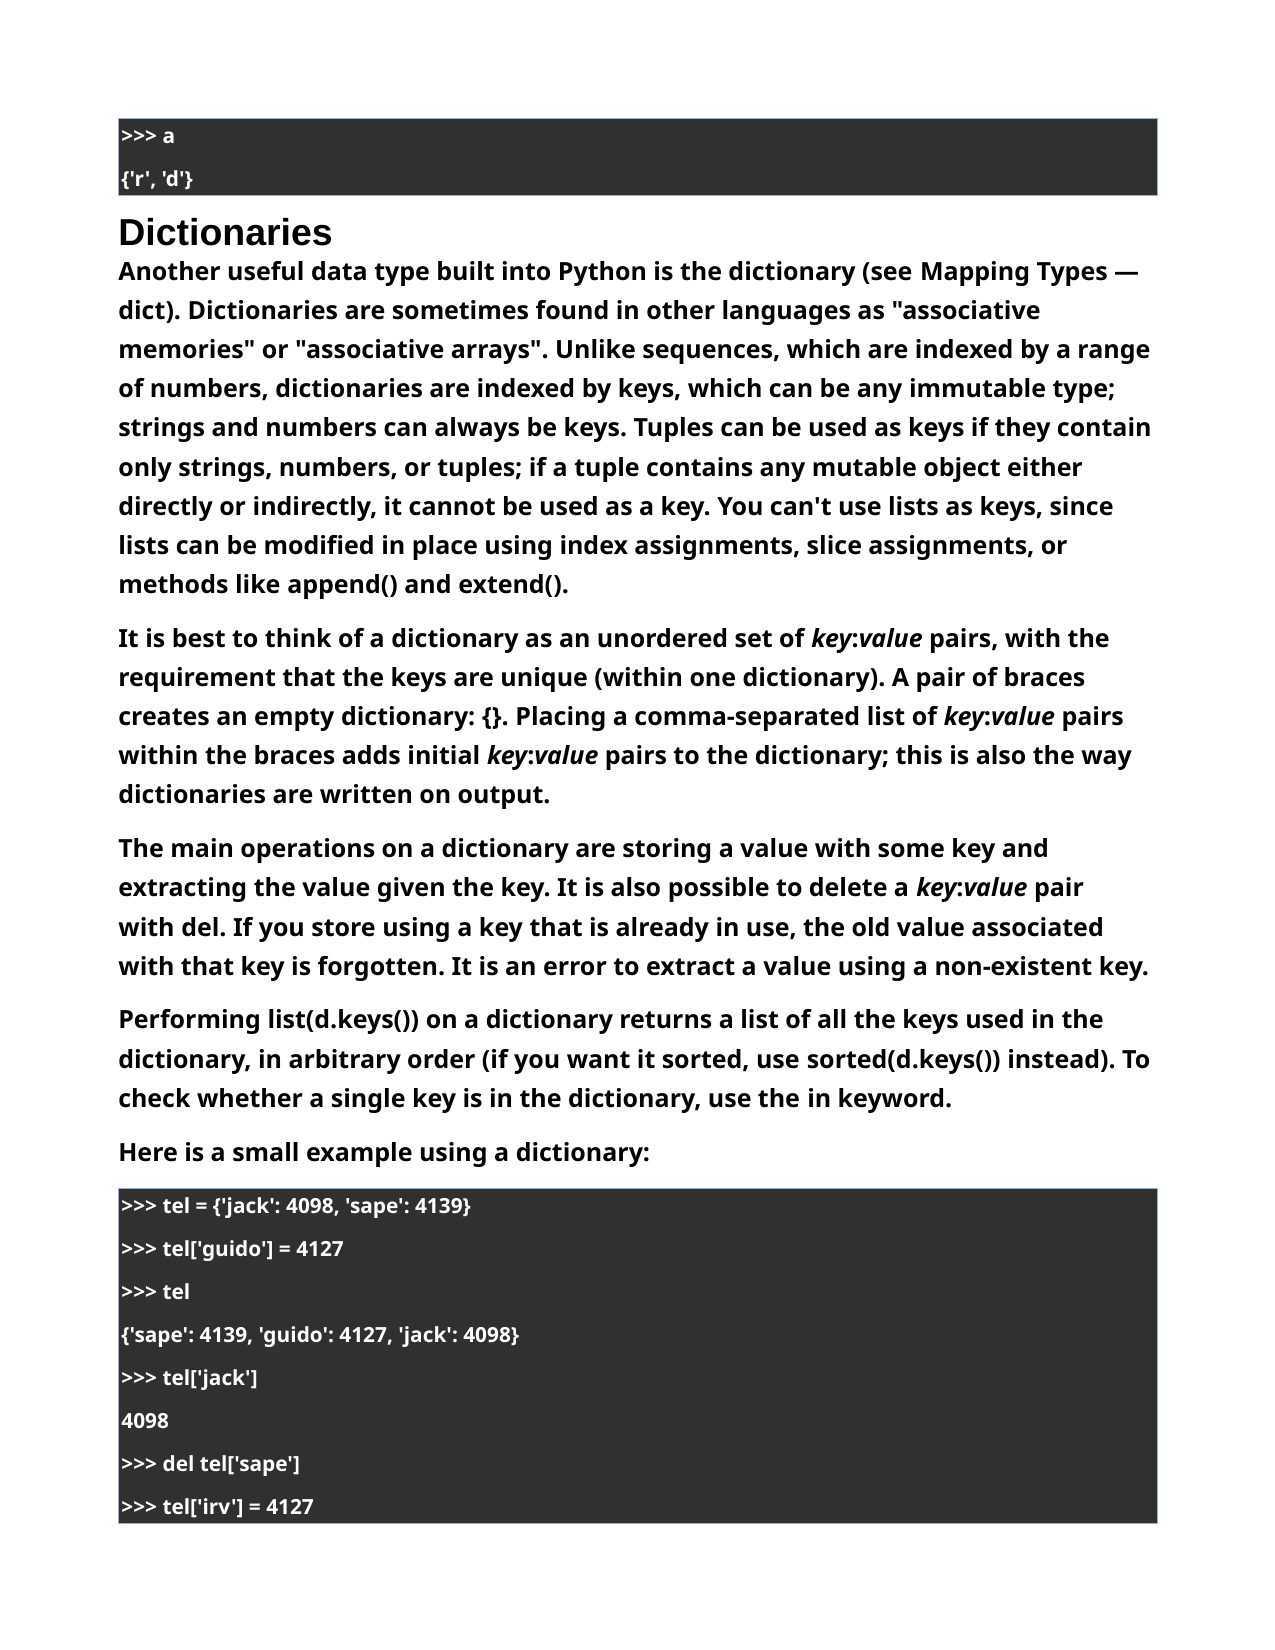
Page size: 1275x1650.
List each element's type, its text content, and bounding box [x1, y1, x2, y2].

text >>> del tel['sape'] [119, 1446, 1157, 1477]
text 4098 [119, 1403, 1157, 1434]
text Here is a small example using a dictionary: [118, 1134, 1157, 1168]
text {'r', 'd'} [119, 161, 1157, 195]
subtitle Dictionaries [118, 210, 1157, 253]
text Another useful data type built into Python is the dictionary (see Mapping Types — dict). Dictionaries are sometimes found in other languages as "associative memories" or "associative arrays". Unlike sequences, which are indexed by a range of numbers, dictionaries are indexed by keys, which can be any immutable type; strings and numbers can always be keys. Tuples can be used as keys if they contain only strings, numbers, or tuples; if a tuple contains any mutable object either directly or indirectly, it cannot be used as a key. You can't use lists as keys, since lists can be modified in place using index assignments, slice assignments, or methods like append() and extend(). [118, 253, 1157, 601]
text >>> tel['jack'] [119, 1360, 1157, 1391]
text >>> tel = {'jack': 4098, 'sape': 4139} [119, 1189, 1157, 1219]
text The main operations on a dictionary are storing a value with some key and extracting the value given the key. It is also possible to delete a key:value pair with del. If you store using a key that is already in use, the old value associated with that key is forgotten. It is an error to extract a value using a non-existent key. [118, 831, 1157, 982]
text >>> tel['irv'] = 4127 [119, 1489, 1157, 1523]
text >>> tel['guido'] = 4127 [119, 1231, 1157, 1262]
text {'sape': 4139, 'guido': 4127, 'jack': 4098} [119, 1317, 1157, 1348]
text >>> tel [119, 1274, 1157, 1305]
text Performing list(d.keys()) on a dictionary returns a list of all the keys used in the dictionary, in arbitrary order (if you want it sorted, use sorted(d.keys()) instead). To check whether a single key is in the dictionary, use the in keyword. [118, 1002, 1157, 1114]
text >>> a [119, 119, 1157, 149]
text It is best to think of a dictionary as an unordered set of key:value pairs, with the requirement that the keys are unique (within one dictionary). A pair of braces creates an empty dictionary: {}. Placing a comma-separated list of key:value pairs within the braces adds initial key:value pairs to the dictionary; this is also the way dictionaries are written on output. [118, 620, 1157, 811]
